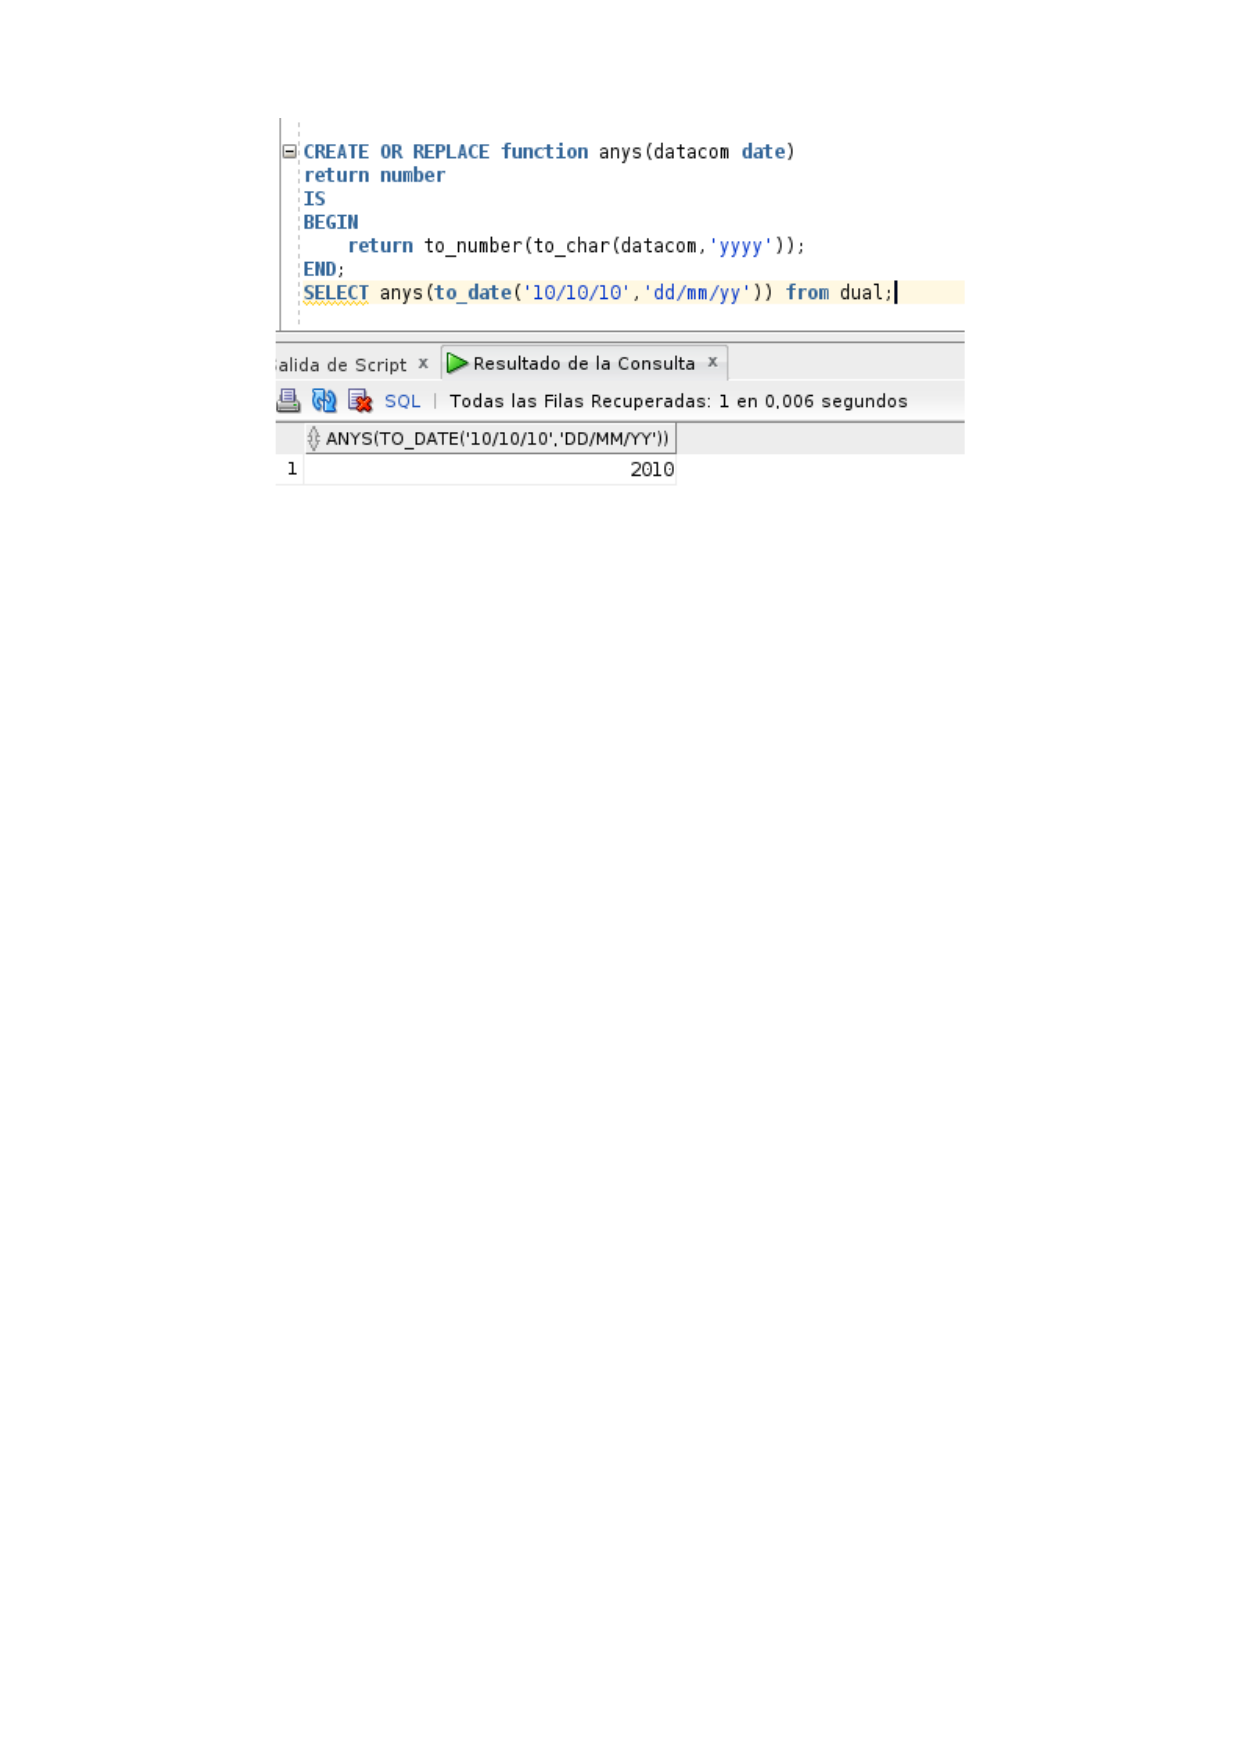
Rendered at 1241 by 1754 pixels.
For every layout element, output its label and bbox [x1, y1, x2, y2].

picture [275, 118, 965, 503]
